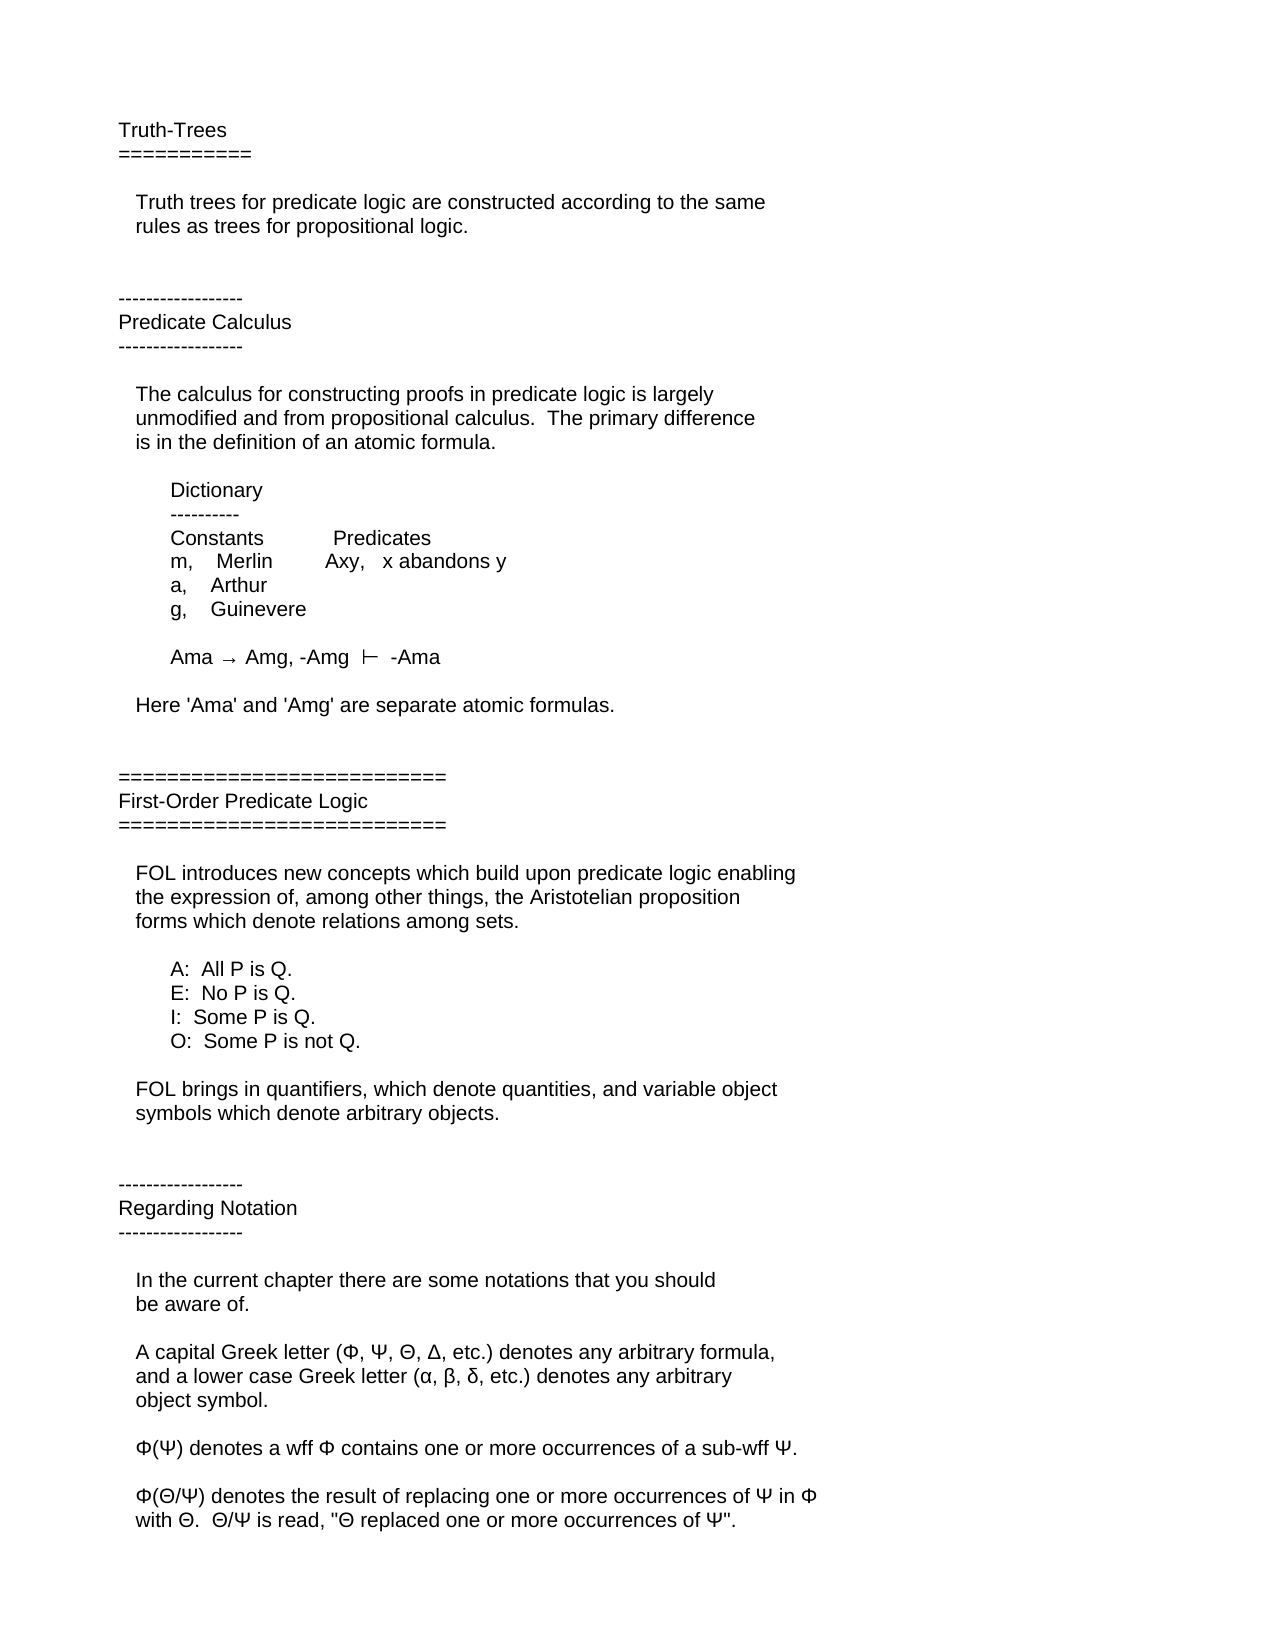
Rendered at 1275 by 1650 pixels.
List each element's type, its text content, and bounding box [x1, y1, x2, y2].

text unmodified and from propositional calculus. The primary difference [118, 406, 1157, 429]
text First-Order Predicate Logic [118, 789, 1157, 813]
text the expression of, among other things, the Aristotelian proposition [118, 885, 1157, 909]
text be aware of. [118, 1292, 1157, 1316]
text The calculus for constructing proofs in predicate logic is largely [118, 382, 1157, 406]
text a, Arthur [118, 573, 1157, 597]
text m, Merlin Axy, x abandons y [118, 549, 1157, 573]
text forms which denote relations among sets. [118, 909, 1157, 933]
text Regarding Notation [118, 1196, 1157, 1220]
text and a lower case Greek letter (α, β, δ, etc.) denotes any arbitrary [118, 1364, 1157, 1388]
text ------------------ [118, 1172, 1157, 1196]
text =========== [118, 142, 1157, 166]
text is in the definition of an atomic formula. [118, 429, 1157, 453]
text with Θ. Θ/Ψ is read, "Θ replaced one or more occurrences of Ψ". [118, 1508, 1157, 1532]
text FOL brings in quantifiers, which denote quantities, and variable object [118, 1076, 1157, 1100]
text Constants Predicates [118, 525, 1157, 549]
text Φ(Ψ) denotes a wff Φ contains one or more occurrences of a sub-wff Ψ. [118, 1436, 1157, 1460]
text FOL introduces new concepts which build upon predicate logic enabling [118, 861, 1157, 885]
text object symbol. [118, 1388, 1157, 1412]
text =========================== [118, 765, 1157, 789]
text E: No P is Q. [118, 981, 1157, 1004]
text A: All P is Q. [118, 957, 1157, 981]
text Truth-Trees [118, 118, 1157, 142]
text A capital Greek letter (Φ, Ψ, Θ, Δ, etc.) denotes any arbitrary formula, [118, 1340, 1157, 1364]
text I: Some P is Q. [118, 1004, 1157, 1028]
text =========================== [118, 813, 1157, 837]
text Truth trees for predicate logic are constructed according to the same [118, 190, 1157, 214]
text symbols which denote arbitrary objects. [118, 1100, 1157, 1124]
text Ama → Amg, -Amg ⊢ -Ama [118, 645, 1157, 669]
text ------------------ [118, 1220, 1157, 1244]
text In the current chapter there are some notations that you should [118, 1268, 1157, 1292]
text O: Some P is not Q. [118, 1028, 1157, 1052]
text Predicate Calculus [118, 310, 1157, 334]
text ---------- [118, 501, 1157, 525]
text Dictionary [118, 477, 1157, 501]
text rules as trees for propositional logic. [118, 214, 1157, 238]
text ------------------ [118, 286, 1157, 310]
text Here 'Ama' and 'Amg' are separate atomic formulas. [118, 693, 1157, 717]
text ------------------ [118, 334, 1157, 358]
text g, Guinevere [118, 597, 1157, 621]
text Φ(Θ/Ψ) denotes the result of replacing one or more occurrences of Ψ in Φ [118, 1484, 1157, 1508]
